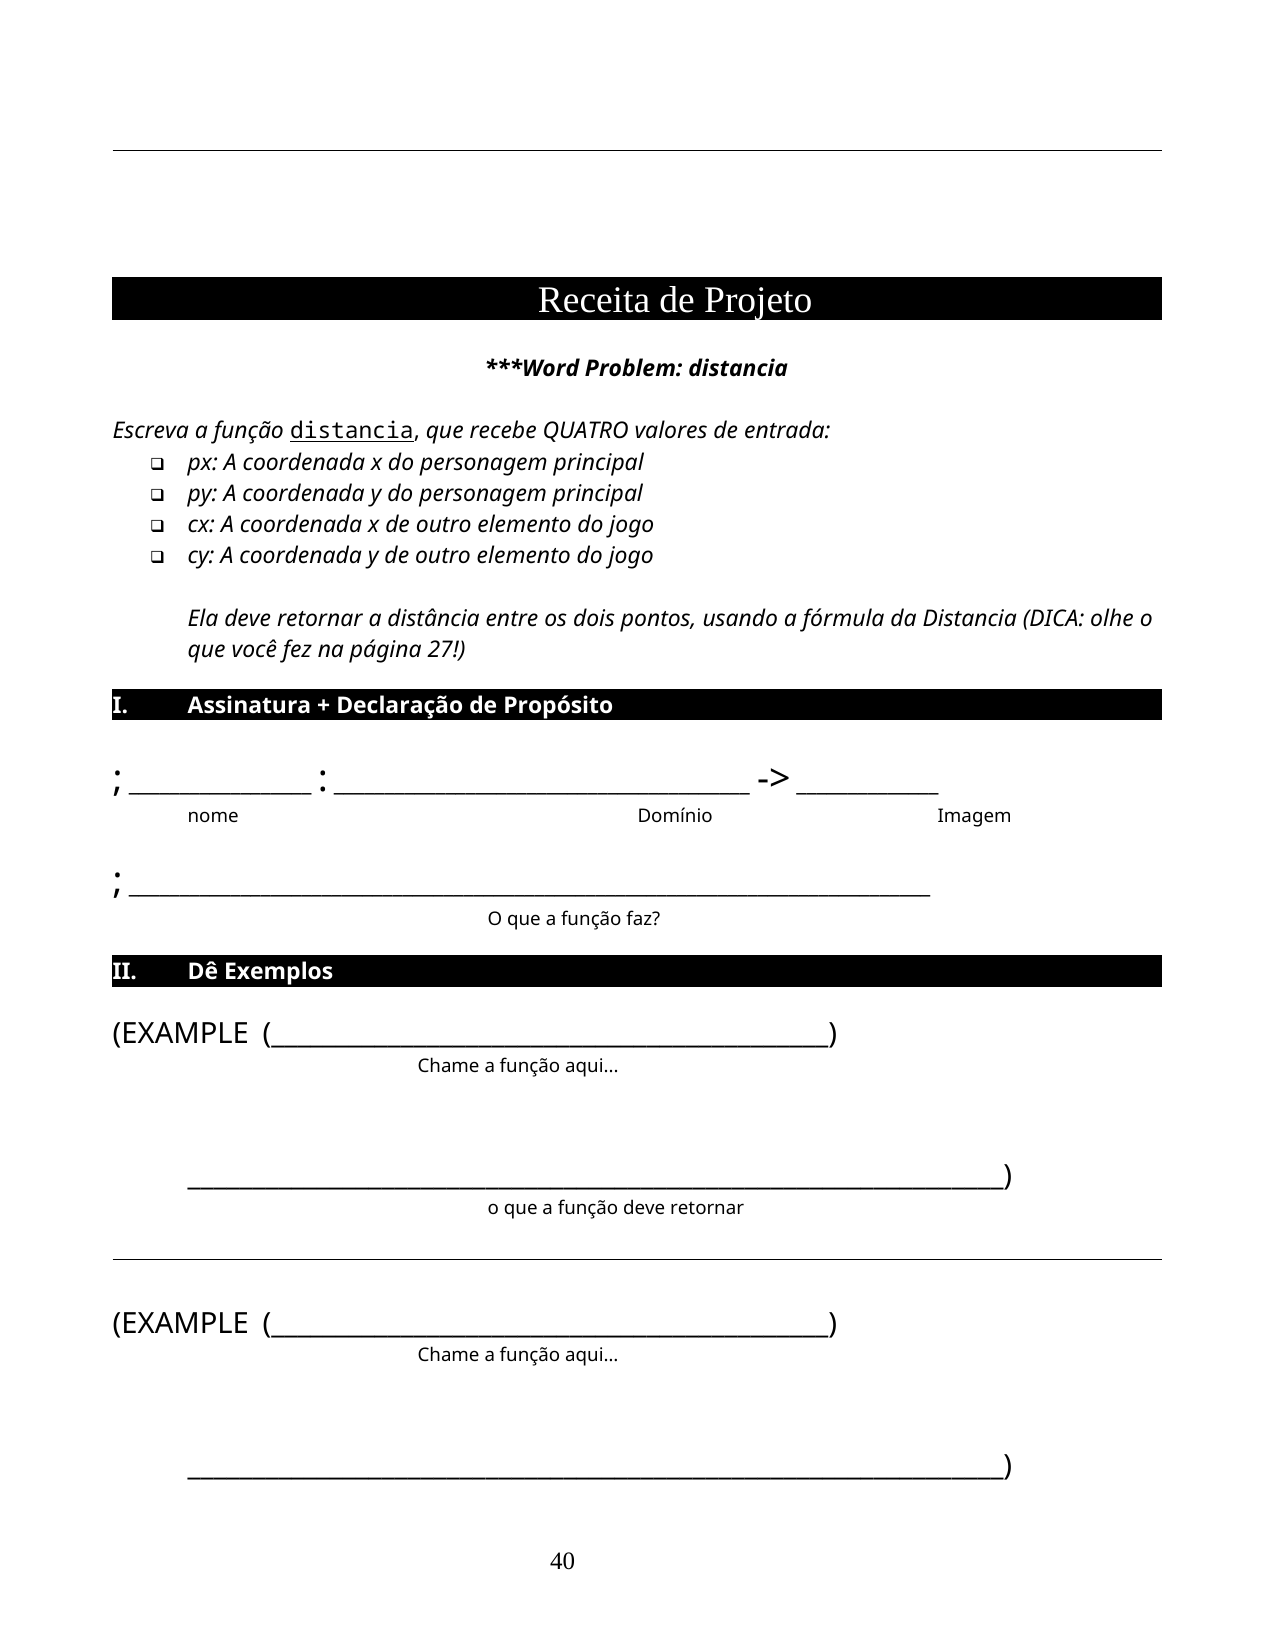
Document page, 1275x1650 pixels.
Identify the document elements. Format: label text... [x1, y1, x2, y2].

text ; _______________________________________________________________________________ [112, 854, 1162, 905]
list Ela deve retornar a distância entre os dois pontos, usando a fórmula da Distancia (DICA: olhe o que você fez na página 27!) [150, 602, 1162, 664]
list py: A coordenada y do personagem principal [150, 477, 1162, 508]
text _______________________________________________________________) [187, 1444, 1162, 1483]
text (EXAMPLE (___________________________________________) [112, 1302, 1162, 1342]
text ; __________________ : _________________________________________ -> ______________ [112, 752, 1162, 803]
text nome Domínio Imagem [112, 803, 1162, 828]
text _______________________________________________________________) [187, 1154, 1162, 1194]
text ***Word Problem: distancia [112, 352, 1162, 383]
subtitle Assinatura + Declaração de Propósito [112, 689, 1162, 720]
text Chame a função aqui... [337, 1052, 1162, 1078]
text (EXAMPLE (___________________________________________) [112, 1012, 1162, 1052]
list cy: A coordenada y de outro elemento do jogo [150, 539, 1162, 570]
list px: A coordenada x do personagem principal [150, 445, 1162, 477]
text Escreva a função distancia, que recebe QUATRO valores de entrada: [112, 414, 1162, 445]
text O que a função faz? [112, 905, 1162, 930]
subtitle Receita de Projeto [112, 277, 1162, 320]
subtitle Dê Exemplos [112, 955, 1162, 987]
list cx: A coordenada x de outro elemento do jogo [150, 508, 1162, 539]
text o que a função deve retornar [487, 1194, 1162, 1219]
text Chame a função aqui… [337, 1342, 1162, 1367]
